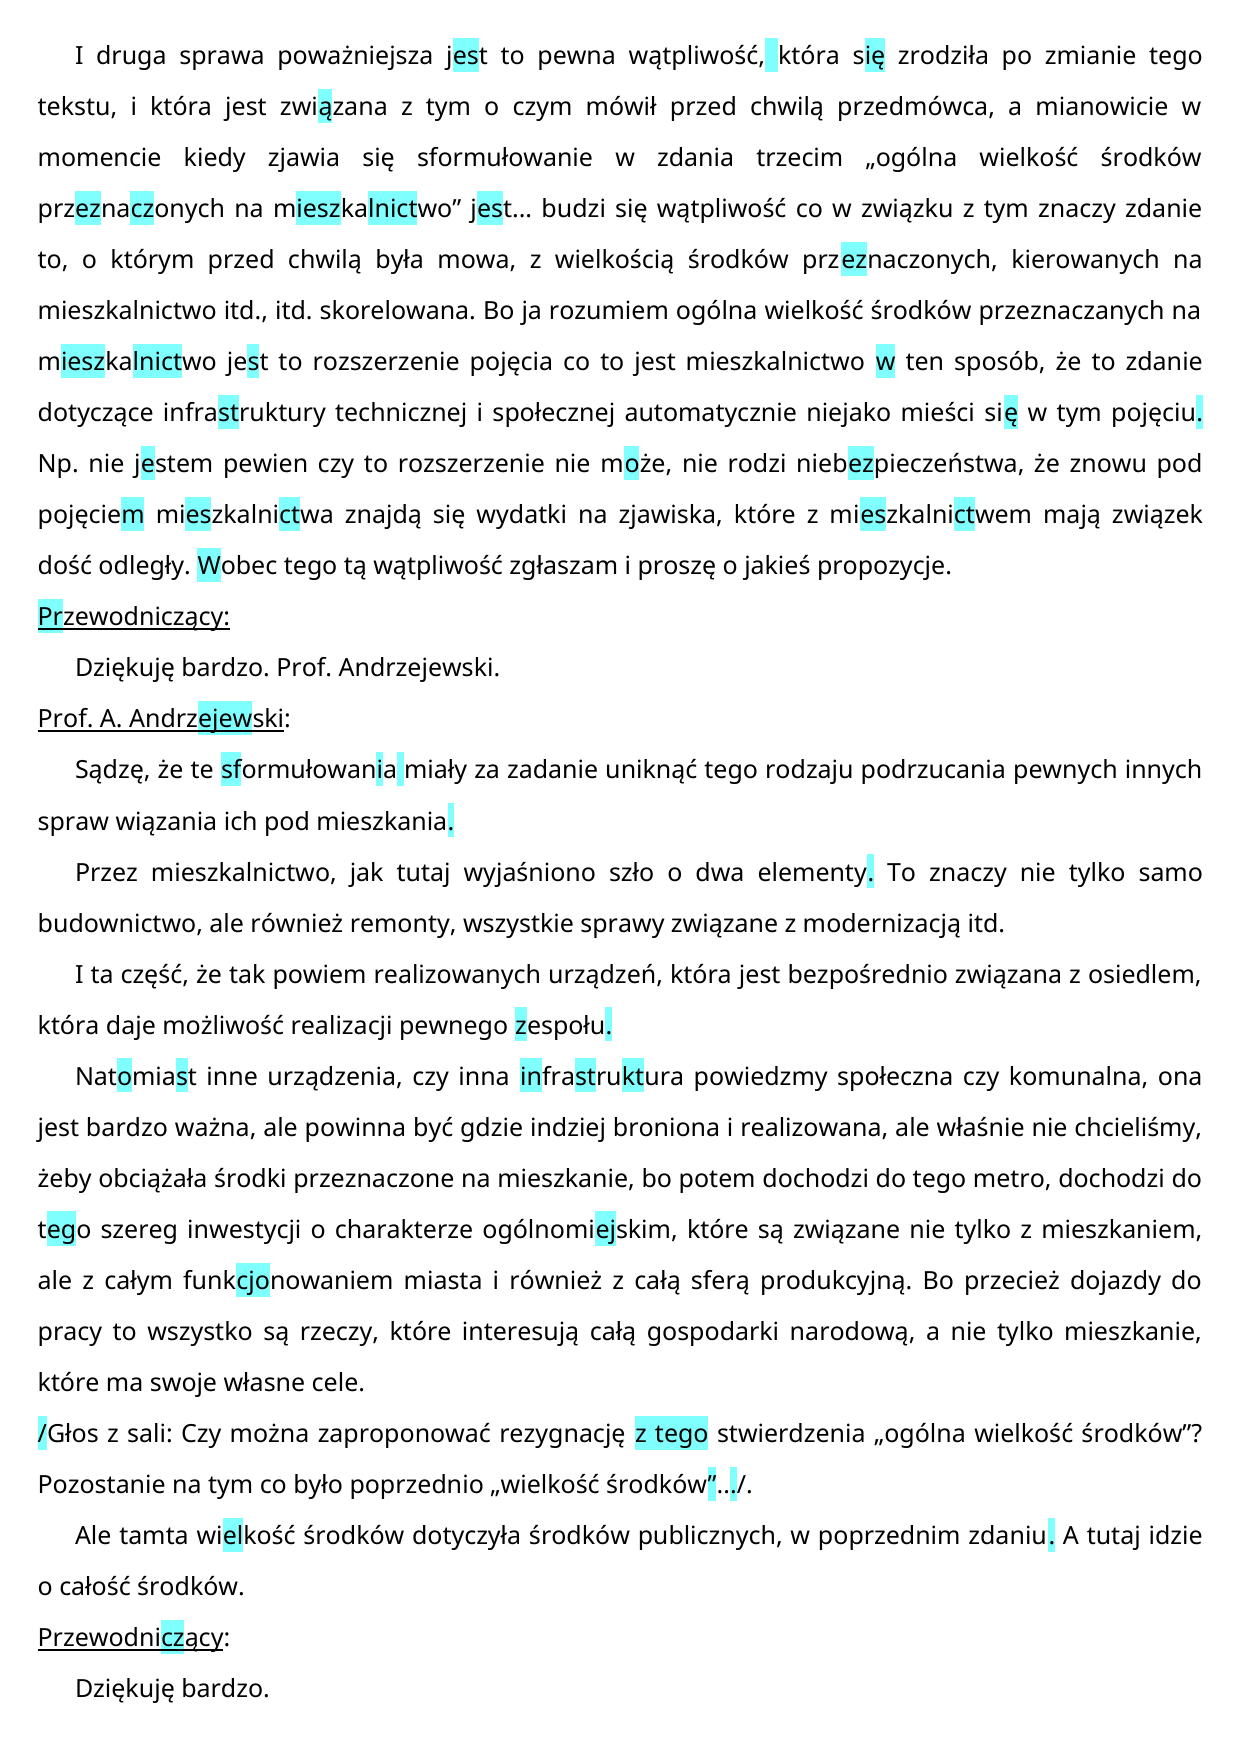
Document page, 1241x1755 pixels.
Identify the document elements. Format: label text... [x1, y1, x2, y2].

text Dziękuję bardzo. [37, 1671, 1203, 1705]
text Ale tamta wielkość środków dotyczyła środków publicznych, w poprzednim zdaniu. A tutaj idzie o całość środków. [37, 1518, 1203, 1603]
text Natomiast inne urządzenia, czy inna infrastruktura powiedzmy społeczna czy komunalna, ona jest bardzo ważna, ale powinna być gdzie indziej broniona i realizowana, ale właśnie nie chcieliśmy, żeby obciążała środki przeznaczone na mieszkanie, bo potem dochodzi do tego metro, dochodzi do tego szereg inwestycji o charakterze ogólnomiejskim, które są związane nie tylko z mieszkaniem, ale z całym funkcjonowaniem miasta i również z całą sferą produkcyjną. Bo przecież dojazdy do pracy to wszystko są rzeczy, które interesują całą gospodarki narodową, a nie tylko mieszkanie, które ma swoje własne cele. [37, 1058, 1203, 1399]
text Przez mieszkalnictwo, jak tutaj wyjaśniono szło o dwa elementy. To znaczy nie tylko samo budownictwo, ale również remonty, wszystkie sprawy związane z modernizacją itd. [37, 854, 1203, 939]
text Prof. A. Andrzejewski: [37, 701, 1203, 735]
text Sądzę, że te sformułowania miały za zadanie uniknąć tego rodzaju podrzucania pewnych innych spraw wiązania ich pod mieszkania. [37, 752, 1203, 837]
text Przewodniczący: [37, 1620, 1203, 1654]
text Dziękuję bardzo. Prof. Andrzejewski. [37, 650, 1203, 684]
text Przewodniczący: [37, 599, 1203, 633]
text /Głos z sali: Czy można zaproponować rezygnację z tego stwierdzenia „ogólna wielkość środków”? Pozostanie na tym co było poprzednio „wielkość środków”.../. [37, 1416, 1203, 1501]
text I druga sprawa poważniejsza jest to pewna wątpliwość, która się zrodziła po zmianie tego tekstu, i która jest związana z tym o czym mówił przed chwilą przedmówca, a mianowicie w momencie kiedy zjawia się sformułowanie w zdania trzecim „ogólna wielkość środków przeznaczonych na mieszkalnictwo” jest... budzi się wątpliwość co w związku z tym znaczy zdanie to, o którym przed chwilą była mowa, z wielkością środków przeznaczonych, kierowanych na mieszkalnictwo itd., itd. skorelowana. Bo ja rozumiem ogólna wielkość środków przeznaczanych na mieszkalnictwo jest to rozszerzenie pojęcia co to jest mieszkalnictwo w ten sposób, że to zdanie dotyczące infrastruktury technicznej i społecznej automatycznie niejako mieści się w tym pojęciu. Np. nie jestem pewien czy to rozszerzenie nie może, nie rodzi niebezpieczeństwa, że znowu pod pojęciem mieszkalnictwa znajdą się wydatki na zjawiska, które z mieszkalnictwem mają związek dość odległy. Wobec tego tą wątpliwość zgłaszam i proszę o jakieś propozycje. [37, 37, 1203, 582]
text I ta część, że tak powiem realizowanych urządzeń, która jest bezpośrednio związana z osiedlem, która daje możliwość realizacji pewnego zespołu. [37, 956, 1203, 1041]
